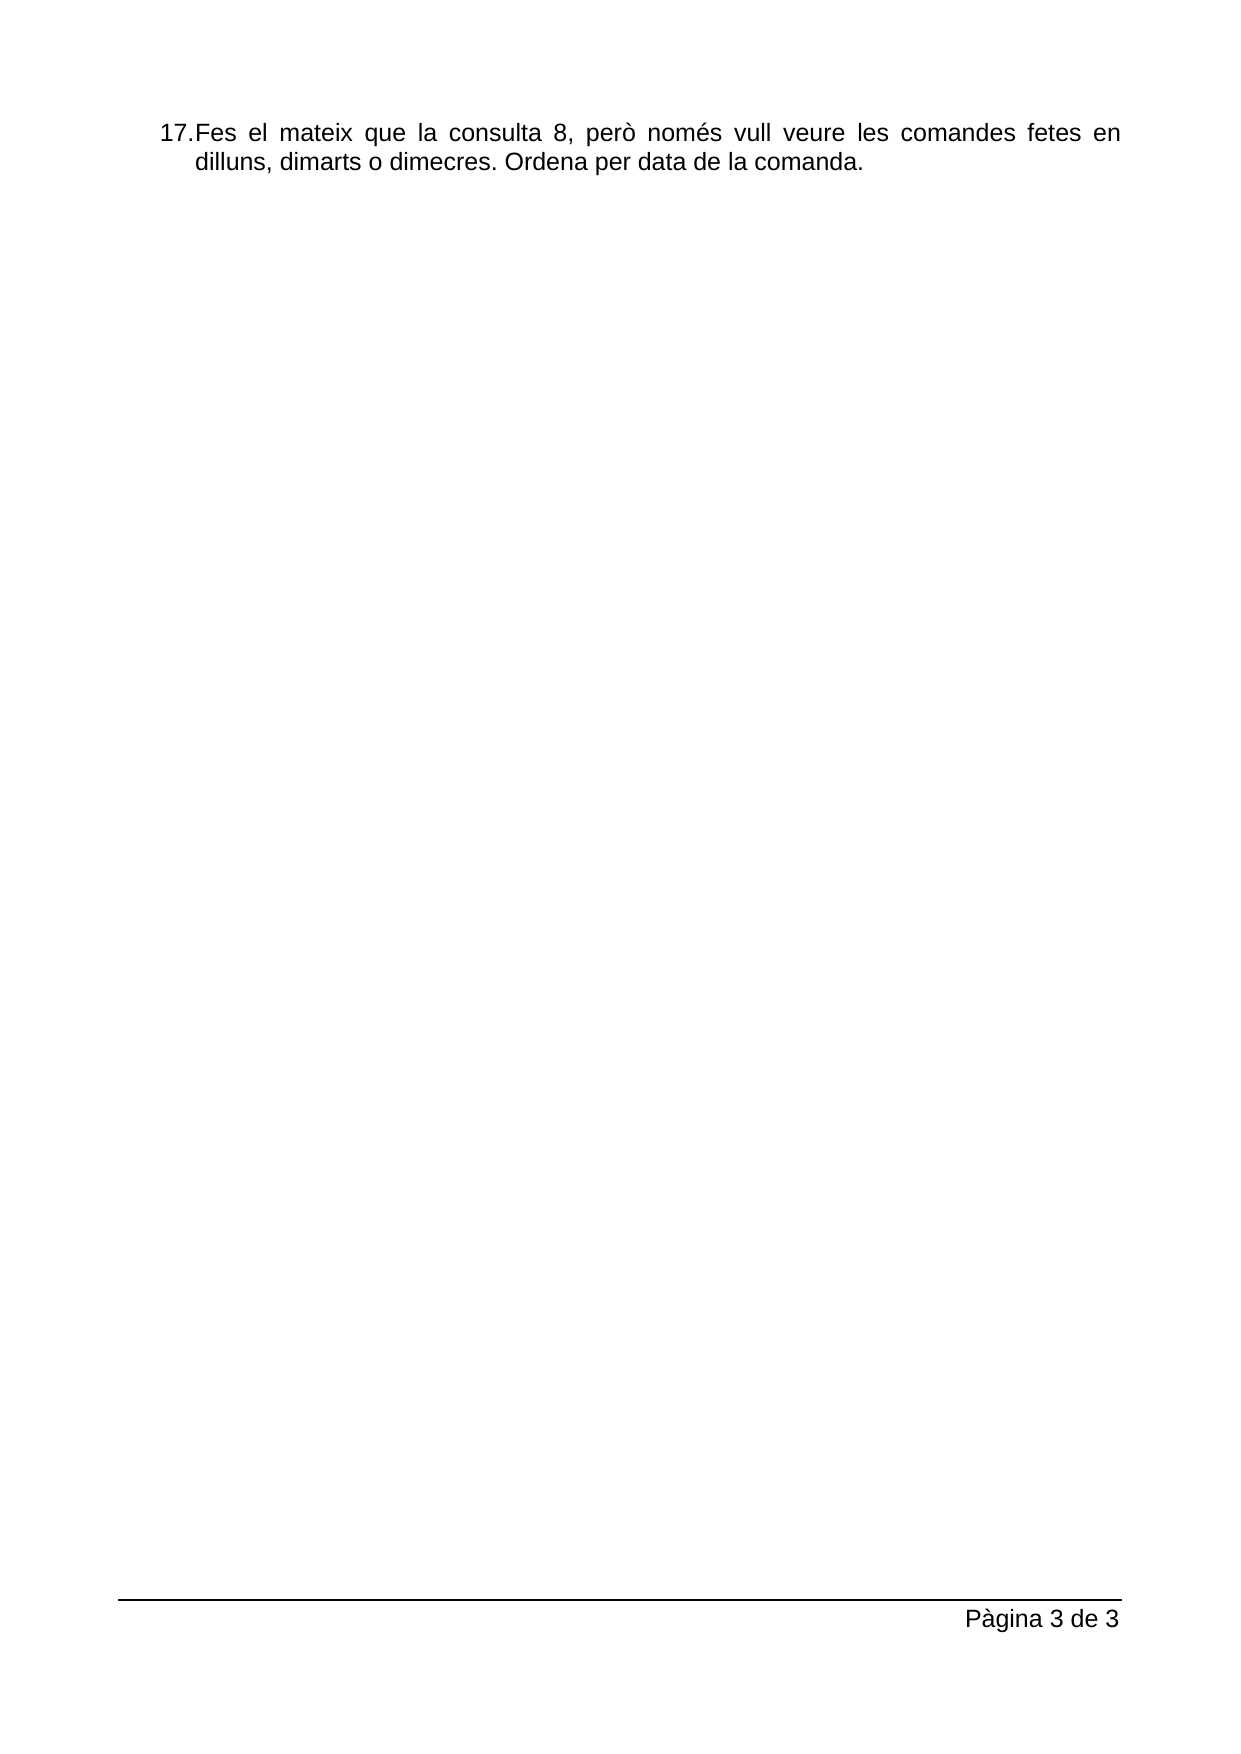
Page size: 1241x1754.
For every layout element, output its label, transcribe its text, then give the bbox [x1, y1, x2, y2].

list Fes el mateix que la consulta 8, però només vull veure les comandes fetes en dilluns, dimarts o dimecres. Ordena per data de la comanda. [159, 118, 1122, 176]
